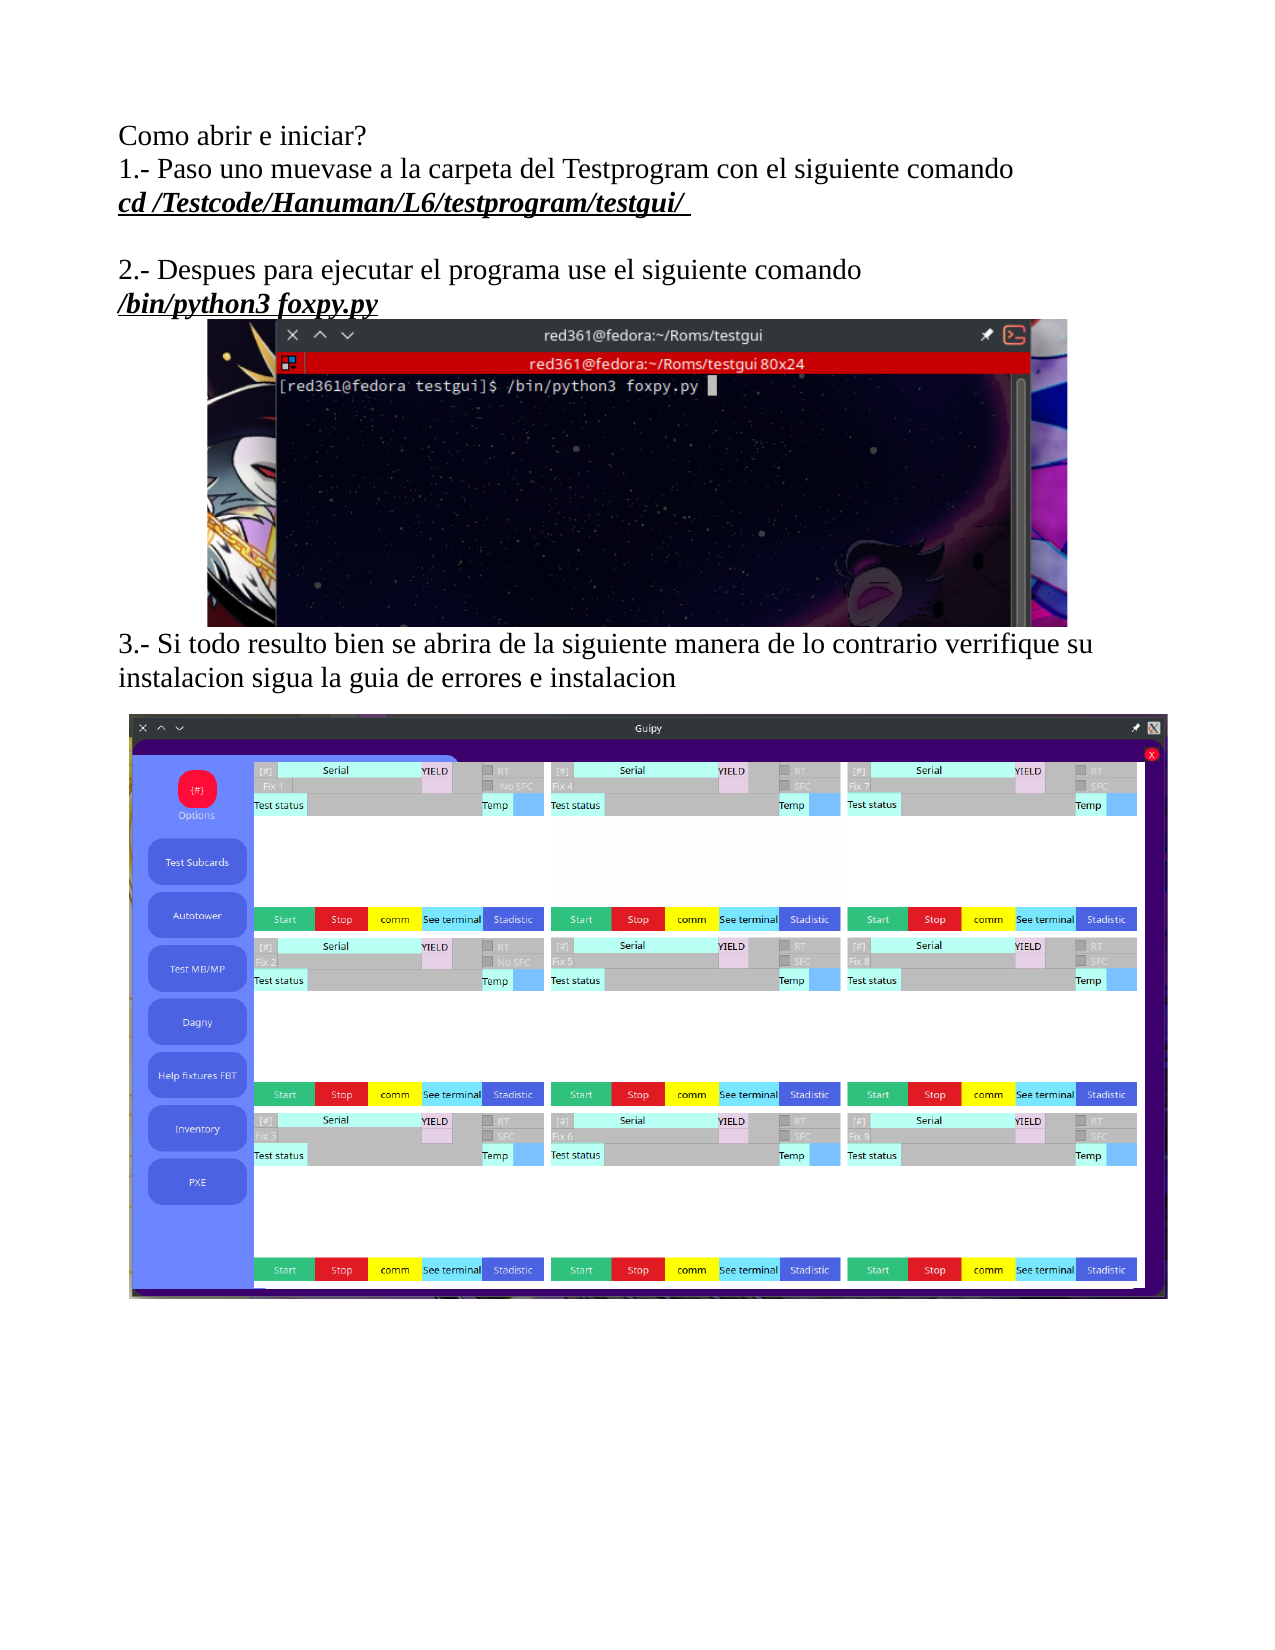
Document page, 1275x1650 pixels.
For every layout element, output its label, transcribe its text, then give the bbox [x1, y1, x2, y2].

text cd /Testcode/Hanuman/L6/testprogram/testgui/ [118, 185, 1157, 219]
text /bin/python3 foxpy.py [118, 286, 1157, 319]
text instalacion sigua la guia de errores e instalacion [118, 660, 1157, 694]
picture [207, 319, 1068, 627]
text 3.- Si todo resulto bien se abrira de la siguiente manera de lo contrario verrifique su [118, 319, 1157, 660]
text Como abrir e iniciar? [118, 118, 1157, 152]
text 1.- Paso uno muevase a la carpeta del Testprogram con el siguiente comando [118, 152, 1157, 185]
picture [129, 714, 1168, 1299]
text 2.- Despues para ejecutar el programa use el siguiente comando [118, 252, 1157, 286]
